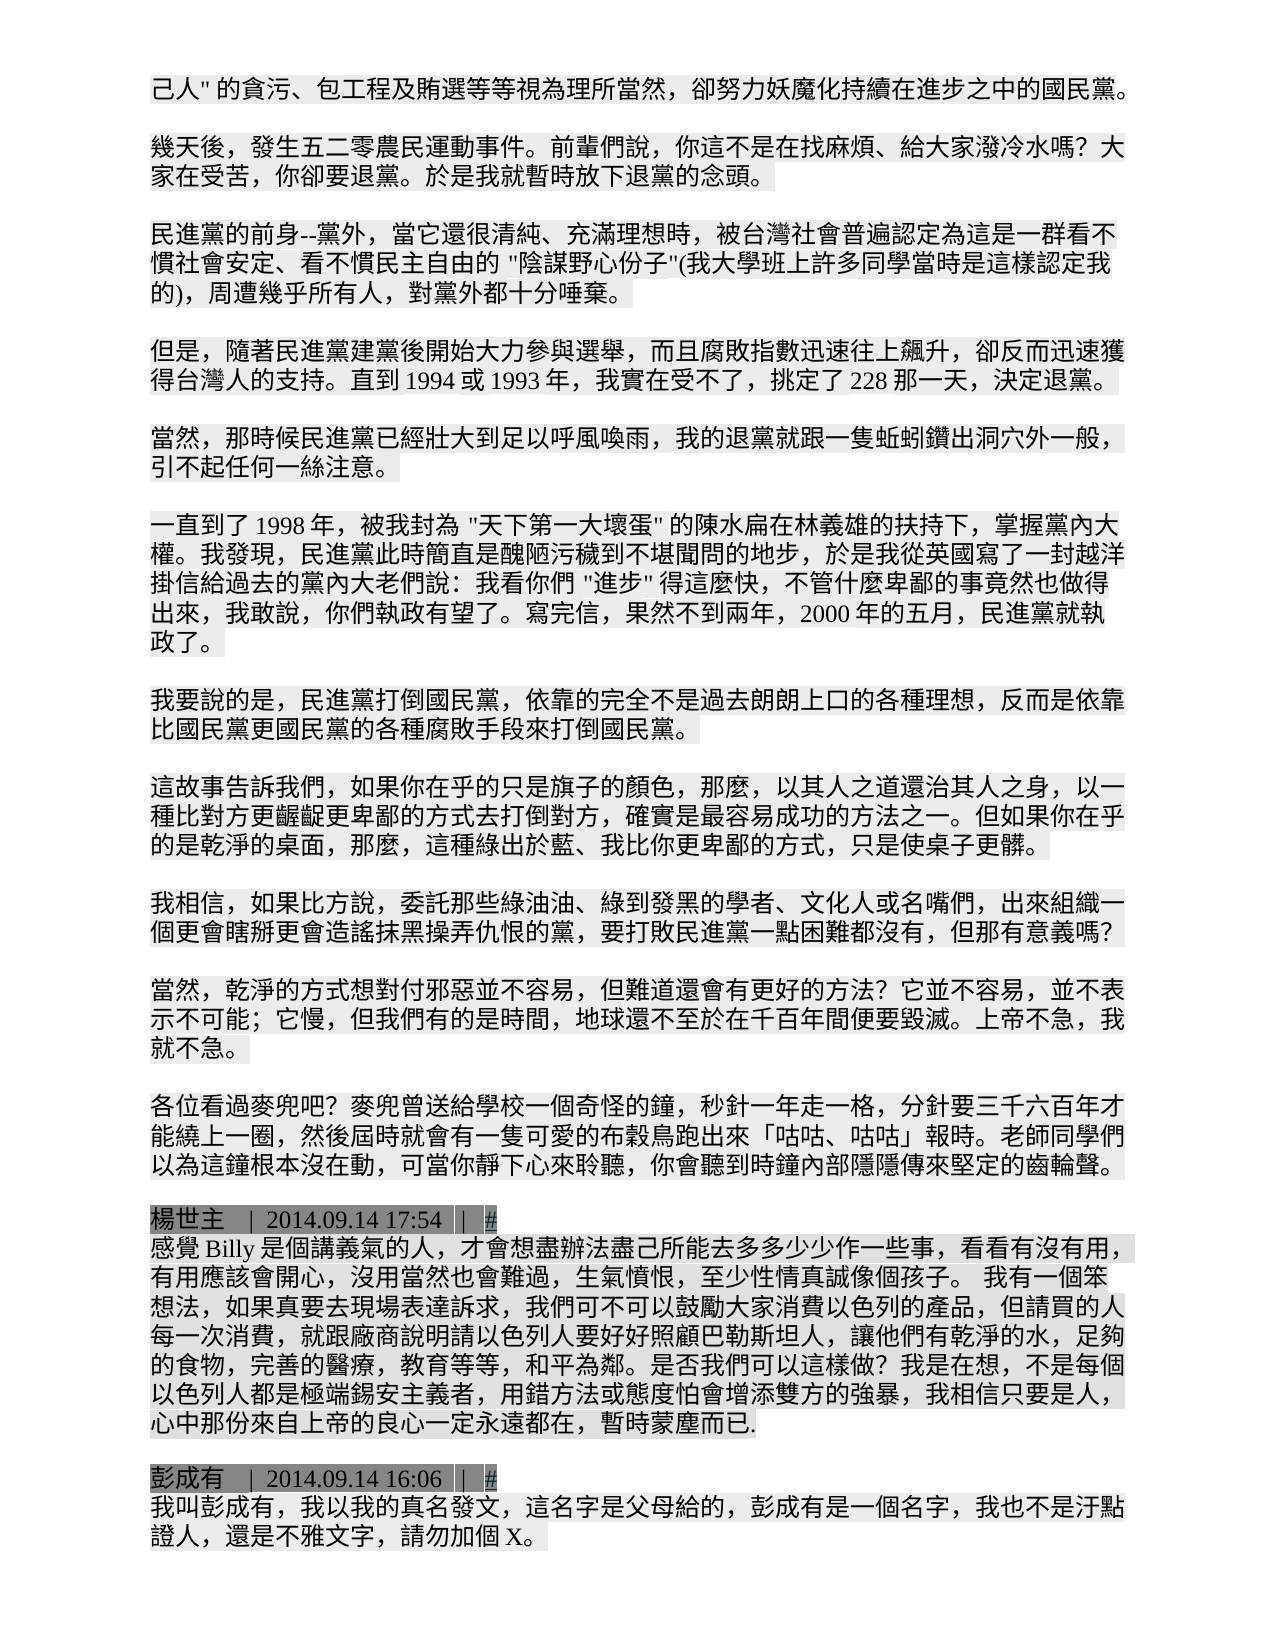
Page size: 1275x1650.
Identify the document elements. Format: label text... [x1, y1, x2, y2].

text 我叫彭成有，我以我的真名發文，這名字是父母給的，彭成有是一個名字，我也不是汙點證人，還是不雅文字，請勿加個X。 [150, 1493, 1125, 1551]
text 感覺Billy是個講義氣的人，才會想盡辦法盡己所能去多多少少作一些事，看看有沒有用，有用應該會開心，沒用當然也會難過，生氣憤恨，至少性情真誠像個孩子。 我有一個笨想法，如果真要去現場表達訴求，我們可不可以鼓勵大家消費以色列的產品，但請買的人每一次消費，就跟廠商說明請以色列人要好好照顧巴勒斯坦人，讓他們有乾淨的水，足夠的食物，完善的醫療，教育等等，和平為鄰。是否我們可以這樣做？我是在想，不是每個以色列人都是極端錫安主義者，用錯方法或態度怕會增添雙方的強暴，我相信只要是人，心中那份來自上帝的良心一定永遠都在，暫時蒙塵而已. [150, 1234, 1125, 1439]
text 楊世主 | 2014.09.14 17:54 | # [150, 1205, 1125, 1234]
text 彭成有 | 2014.09.14 16:06 | # [150, 1464, 1125, 1493]
text 看不懂兩位在 "討論" 什麼。 至於 Billy 說的打倒以色列，如果指的是暴力，難道不是又成為另一個 "以色列"？如果我們相信 might makes right，相信拳頭就是真理，那美國不就是我們當今首應信奉的真理教教主。但就如高俊明牧師所說，一條比桌子還髒的抹布，豈有可能擦乾淨桌子？ 1986年，民進黨建黨之後，大約清純了不到半年便臭不可聞。於是我便興起退黨的念頭。 1988年，我告訴陳菊及黨內一些前輩說，我想退黨，我沒法忍受這樣一個黨，總是把 "自己人" 的貪污、包工程及賄選等等視為理所當然，卻努力妖魔化持續在進步之中的國民黨。 幾天後，發生五二零農民運動事件。前輩們說，你這不是在找麻煩、給大家潑冷水嗎？大家在受苦，你卻要退黨。於是我就暫時放下退黨的念頭。 民進黨的前身--黨外，當它還很清純、充滿理想時，被台灣社會普遍認定為這是一群看不慣社會安定、看不慣民主自由的 "陰謀野心份子"(我大學班上許多同學當時是這樣認定我的)，周遭幾乎所有人，對黨外都十分唾棄。 但是，隨著民進黨建黨後開始大力參與選舉，而且腐敗指數迅速往上飆升，卻反而迅速獲得台灣人的支持。直到1994或1993年，我實在受不了，挑定了228 那一天，決定退黨。 當然，那時候民進黨已經壯大到足以呼風喚雨，我的退黨就跟一隻蚯蚓鑽出洞穴外一般，引不起任何一絲注意。 一直到了1998年，被我封為 "天下第一大壞蛋" 的陳水扁在林義雄的扶持下，掌握黨內大權。我發現，民進黨此時簡直是醜陋污穢到不堪聞問的地步，於是我從英國寫了一封越洋掛信給過去的黨內大老們說：我看你們 "進步" 得這麼快，不管什麼卑鄙的事竟然也做得出來，我敢說，你們執政有望了。寫完信，果然不到兩年，2000年的五月，民進黨就執政了。 我要說的是，民進黨打倒國民黨，依靠的完全不是過去朗朗上口的各種理想，反而是依靠比國民黨更國民黨的各種腐敗手段來打倒國民黨。 這故事告訴我們，如果你在乎的只是旗子的顏色，那麼，以其人之道還治其人之身，以一種比對方更齷齪更卑鄙的方式去打倒對方，確實是最容易成功的方法之一。但如果你在乎的是乾淨的桌面，那麼，這種綠出於藍、我比你更卑鄙的方式，只是使桌子更髒。 我相信，如果比方說，委託那些綠油油、綠到發黑的學者、文化人或名嘴們，出來組織一個更會瞎掰更會造謠抹黑操弄仇恨的黨，要打敗民進黨一點困難都沒有，但那有意義嗎？ 當然，乾淨的方式想對付邪惡並不容易，但難道還會有更好的方法？它並不容易，並不表示不可能；它慢，但我們有的是時間，地球還不至於在千百年間便要毀滅。上帝不急，我就不急。 各位看過麥兜吧？麥兜曾送給學校一個奇怪的鐘，秒針一年走一格，分針要三千六百年才能繞上一圈，然後屆時就會有一隻可愛的布穀鳥跑出來「咕咕、咕咕」報時。老師同學們以為這鐘根本沒在動，可當你靜下心來聆聽，你會聽到時鐘內部隱隱傳來堅定的齒輪聲。 [150, 75, 1125, 1180]
